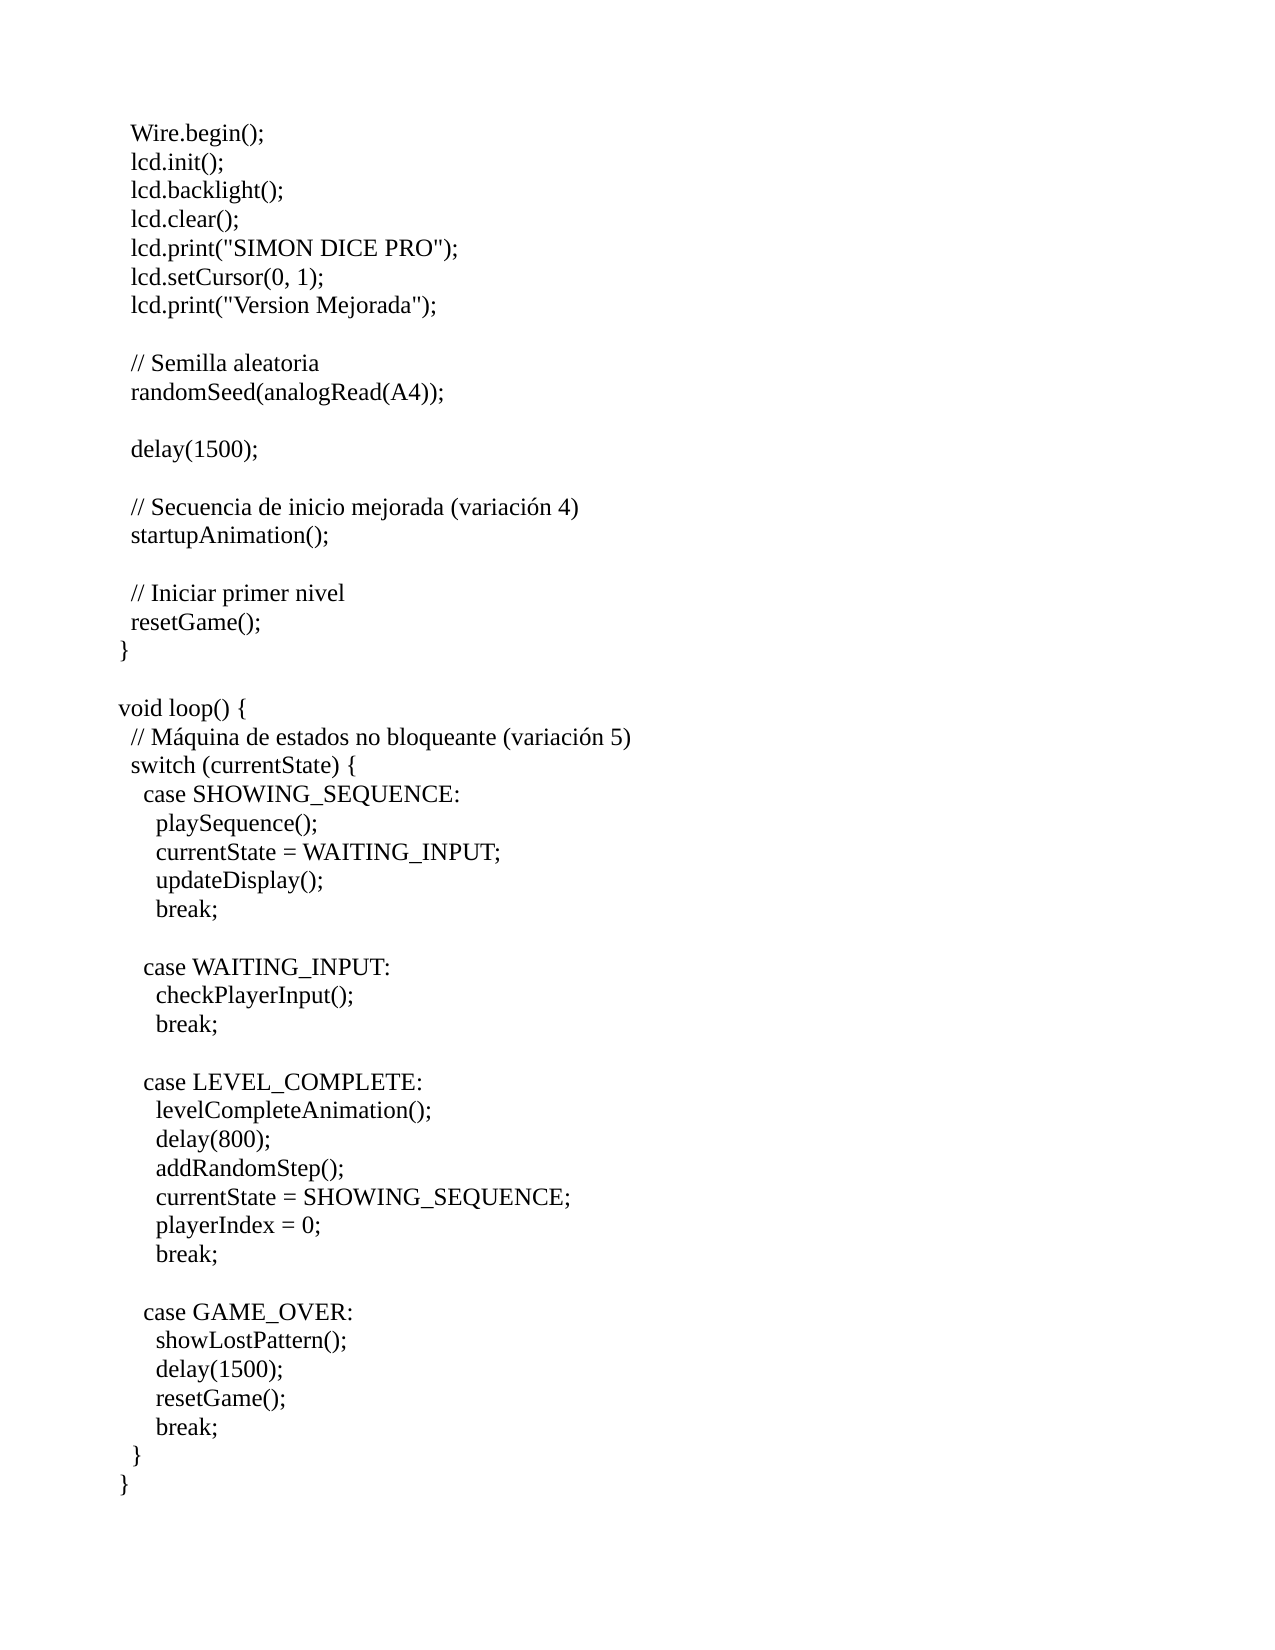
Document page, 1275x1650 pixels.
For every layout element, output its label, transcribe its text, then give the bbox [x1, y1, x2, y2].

text case SHOWING_SEQUENCE: [118, 779, 1157, 808]
text break; [118, 894, 1157, 923]
text checkPlayerInput(); [118, 981, 1157, 1009]
text // Secuencia de inicio mejorada (variación 4) [118, 492, 1157, 521]
text // Iniciar primer nivel [118, 578, 1157, 607]
text lcd.print("Version Mejorada"); [118, 291, 1157, 319]
text } [118, 1469, 1157, 1498]
text playSequence(); [118, 808, 1157, 837]
text currentState = WAITING_INPUT; [118, 837, 1157, 866]
text lcd.init(); [118, 147, 1157, 176]
text break; [118, 1412, 1157, 1441]
text switch (currentState) { [118, 751, 1157, 779]
text delay(1500); [118, 1354, 1157, 1383]
text break; [118, 1239, 1157, 1268]
text levelCompleteAnimation(); [118, 1096, 1157, 1124]
text delay(800); [118, 1124, 1157, 1153]
text case GAME_OVER: [118, 1297, 1157, 1326]
text startupAnimation(); [118, 521, 1157, 549]
text } [118, 636, 1157, 664]
text // Semilla aleatoria [118, 348, 1157, 377]
text addRandomStep(); [118, 1153, 1157, 1182]
text delay(1500); [118, 434, 1157, 463]
text case LEVEL_COMPLETE: [118, 1067, 1157, 1096]
text case WAITING_INPUT: [118, 952, 1157, 981]
text lcd.setCursor(0, 1); [118, 262, 1157, 291]
text playerIndex = 0; [118, 1211, 1157, 1239]
text lcd.clear(); [118, 204, 1157, 233]
text // Máquina de estados no bloqueante (variación 5) [118, 722, 1157, 751]
text Wire.begin(); [118, 118, 1157, 147]
text resetGame(); [118, 607, 1157, 636]
text resetGame(); [118, 1383, 1157, 1412]
text showLostPattern(); [118, 1326, 1157, 1354]
text lcd.backlight(); [118, 176, 1157, 204]
text lcd.print("SIMON DICE PRO"); [118, 233, 1157, 262]
text randomSeed(analogRead(A4)); [118, 377, 1157, 406]
text updateDisplay(); [118, 866, 1157, 894]
text break; [118, 1009, 1157, 1038]
text void loop() { [118, 693, 1157, 722]
text currentState = SHOWING_SEQUENCE; [118, 1182, 1157, 1211]
text } [118, 1441, 1157, 1469]
